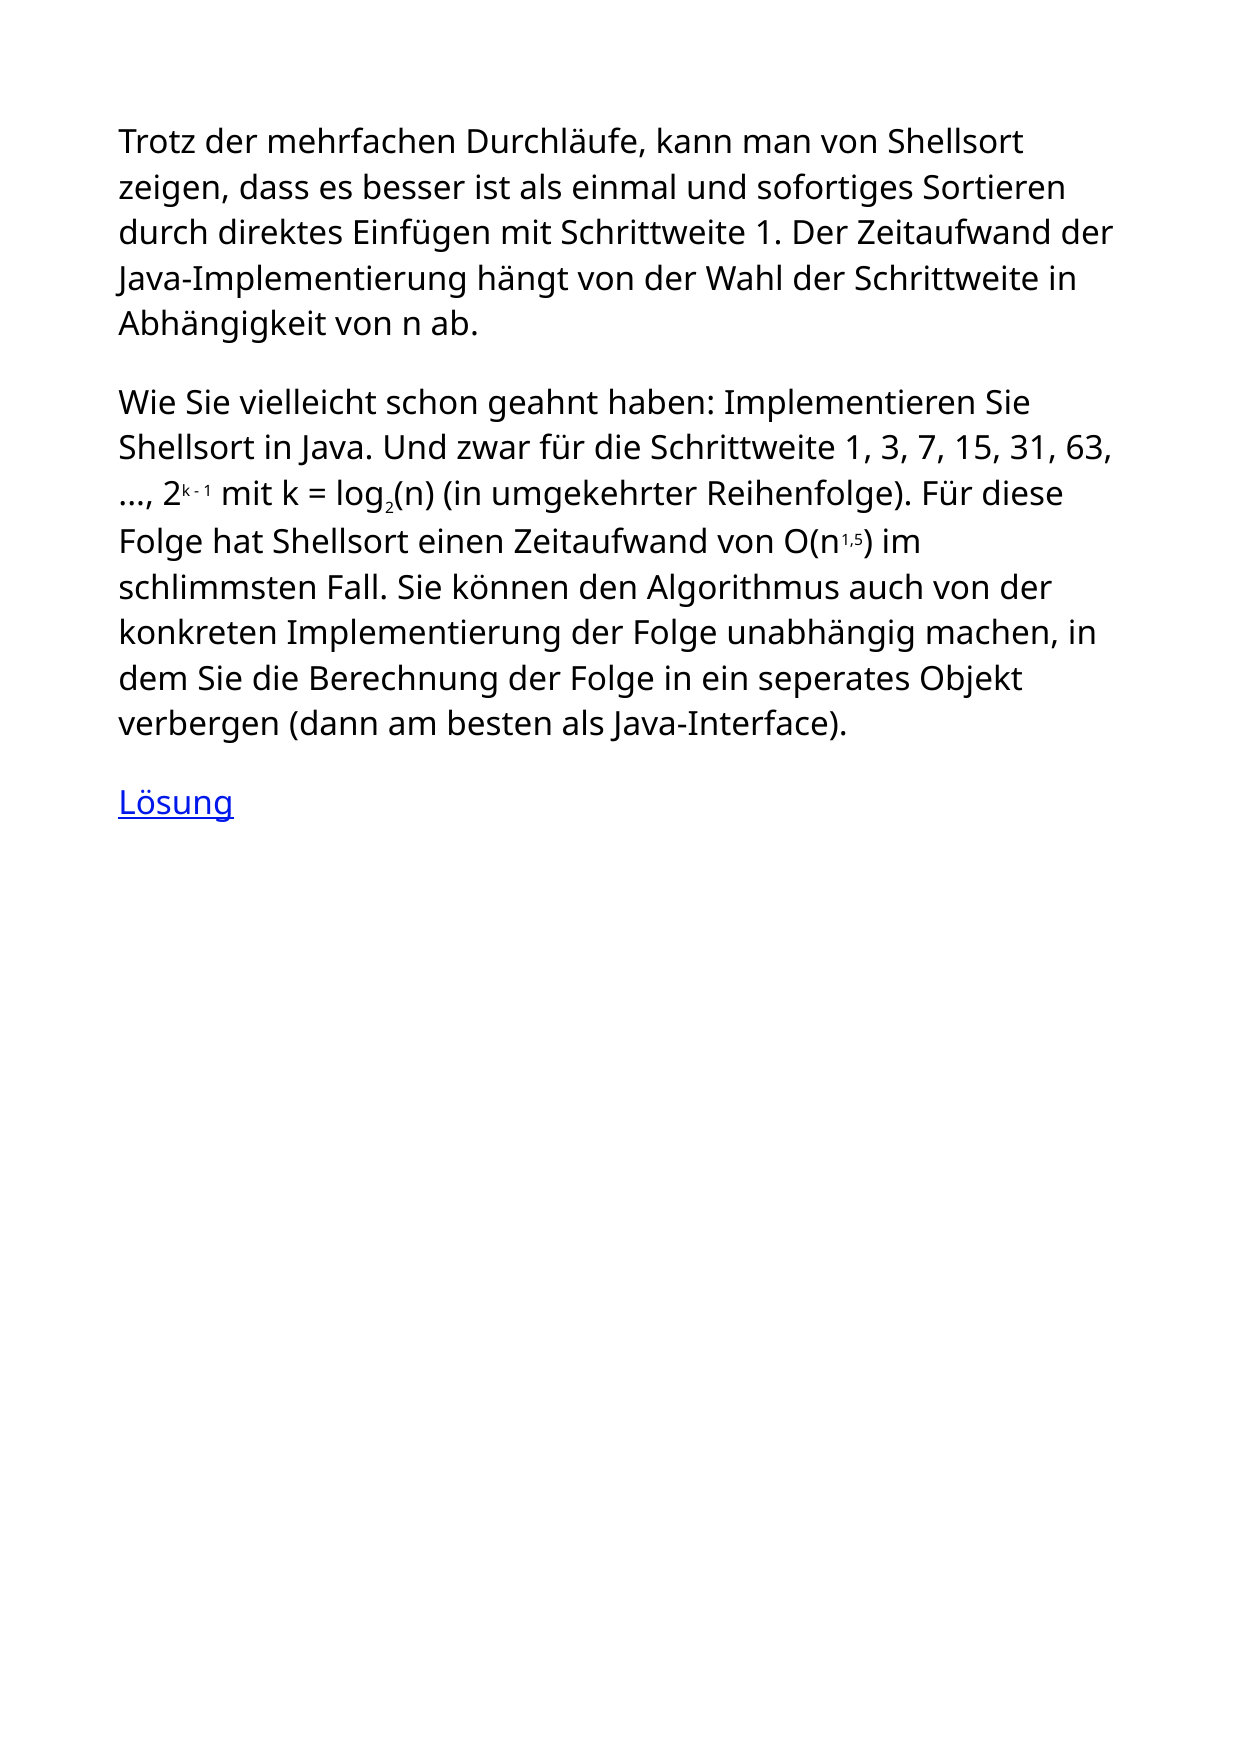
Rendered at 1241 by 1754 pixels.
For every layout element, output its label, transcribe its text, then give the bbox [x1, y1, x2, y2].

text Lösung [118, 778, 1122, 824]
text Wie Sie vielleicht schon geahnt haben: Implementieren Sie Shellsort in Java. Und zwar für die Schrittweite 1, 3, 7, 15, 31, 63, ..., 2k - 1 mit k = log2(n) (in umgekehrter Reihenfolge). Für diese Folge hat Shellsort einen Zeitaufwand von O(n1,5) im schlimmsten Fall. Sie können den Algorithmus auch von der konkreten Implementierung der Folge unabhängig machen, in dem Sie die Berechnung der Folge in ein seperates Objekt verbergen (dann am besten als Java-Interface). [118, 378, 1122, 745]
text Trotz der mehrfachen Durchläufe, kann man von Shellsort zeigen, dass es besser ist als einmal und sofortiges Sortieren durch direktes Einfügen mit Schrittweite 1. Der Zeitaufwand der Java-Implementierung hängt von der Wahl der Schrittweite in Abhängigkeit von n ab. [118, 118, 1122, 345]
